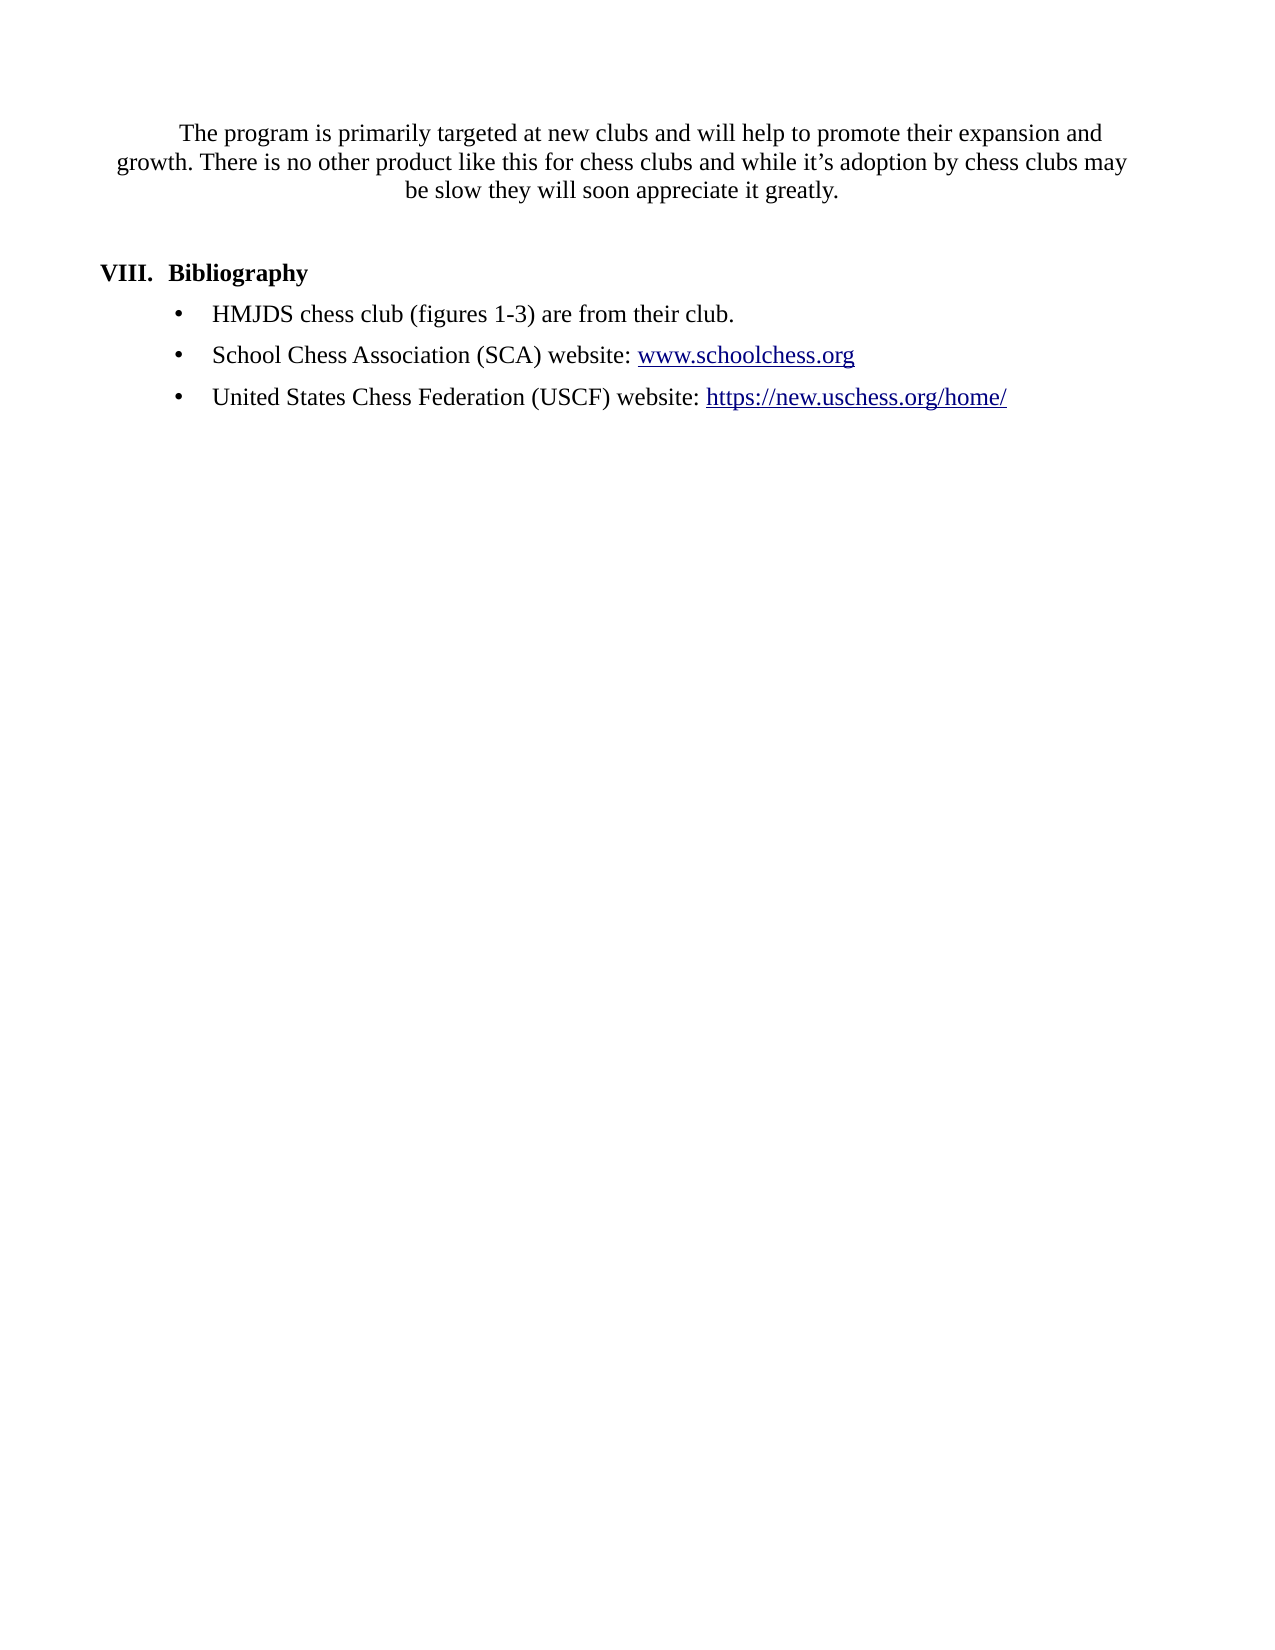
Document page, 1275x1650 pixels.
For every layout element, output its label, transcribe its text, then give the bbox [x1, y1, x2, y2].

text The program is primarily targeted at new clubs and will help to promote their expansion and growth. There is no other product like this for chess clubs and while it’s adoption by chess clubs may be slow they will soon appreciate it greatly. [116, 118, 1128, 204]
list HMJDS chess club (figures 1-3) are from their club. [174, 299, 1128, 328]
list School Chess Association (SCA) website: www.schoolchess.org [174, 341, 1128, 369]
list Bibliography [153, 258, 1128, 287]
list United States Chess Federation (USCF) website: https://new.uschess.org/home/ [174, 382, 1128, 411]
